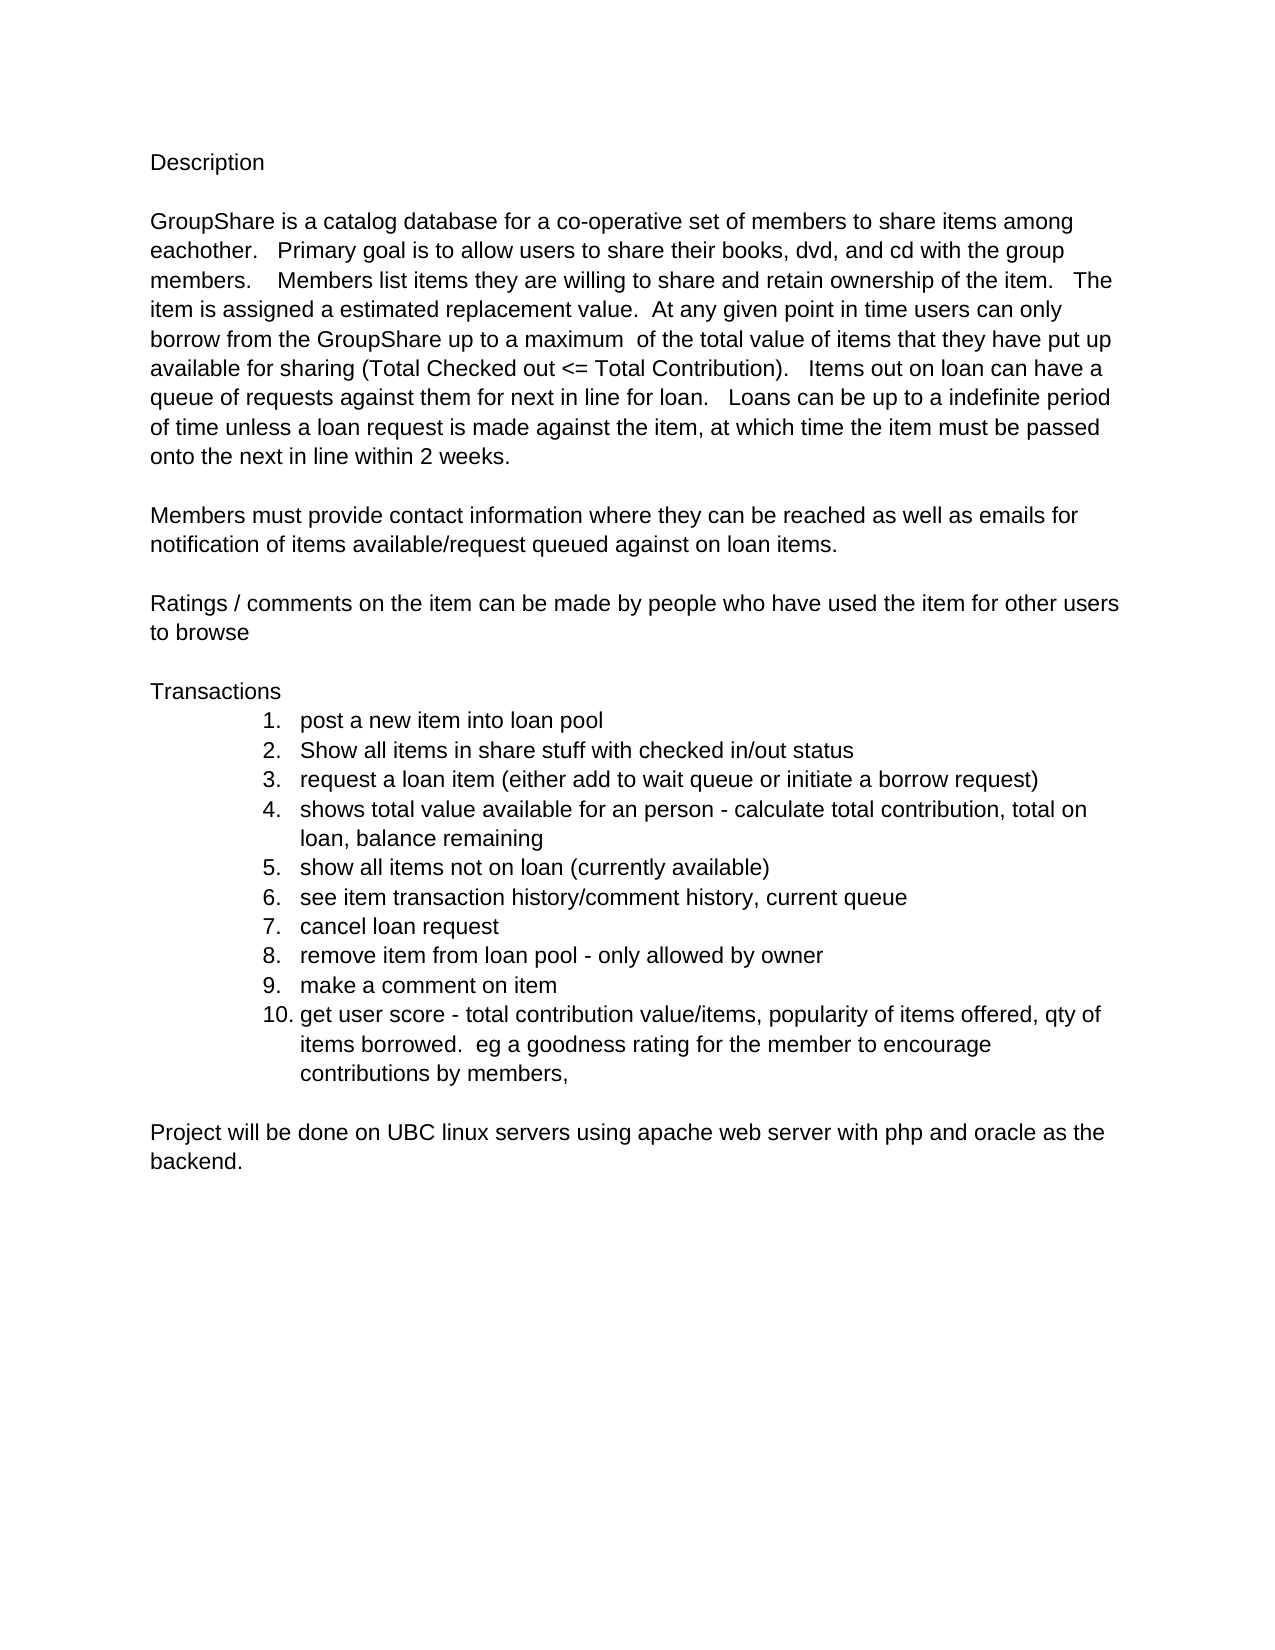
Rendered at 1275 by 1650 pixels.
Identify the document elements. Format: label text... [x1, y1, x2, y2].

text Project will be done on UBC linux servers using apache web server with php and oracle as the backend. [150, 1119, 1125, 1174]
list shows total value available for an person - calculate total contribution, total on loan, balance remaining [262, 796, 1125, 851]
text GroupShare is a catalog database for a co-operative set of members to share items among eachother. Primary goal is to allow users to share their books, dvd, and cd with the group members. Members list items they are willing to share and retain ownership of the item. The item is assigned a estimated replacement value. At any given point in time users can only borrow from the GroupShare up to a maximum of the total value of items that they have put up available for sharing (Total Checked out <= Total Contribution). Items out on loan can have a queue of requests against them for next in line for loan. Loans can be up to a indefinite period of time unless a loan request is made against the item, at which time the item must be passed onto the next in line within 2 weeks. [150, 209, 1125, 469]
list request a loan item (either add to wait queue or initiate a borrow request) [262, 767, 1125, 792]
list get user score - total contribution value/items, popularity of items offered, qty of items borrowed. eg a goodness rating for the member to encourage contributions by members, [262, 1002, 1125, 1086]
list show all items not on loan (currently available) [262, 855, 1125, 881]
list see item transaction history/comment history, current queue [262, 884, 1125, 910]
list post a new item into loan pool [262, 708, 1125, 734]
list Show all items in share stuff with checked in/out status [262, 737, 1125, 763]
text Transactions [150, 679, 1125, 704]
text Description [150, 150, 1125, 176]
list cancel loan request [262, 914, 1125, 939]
text Ratings / comments on the item can be made by people who have used the item for other users to browse [150, 591, 1125, 646]
list make a comment on item [262, 972, 1125, 998]
text Members must provide contact information where they can be reached as well as emails for notification of items available/request queued against on loan items. [150, 502, 1125, 557]
list remove item from loan pool - only allowed by owner [262, 943, 1125, 969]
